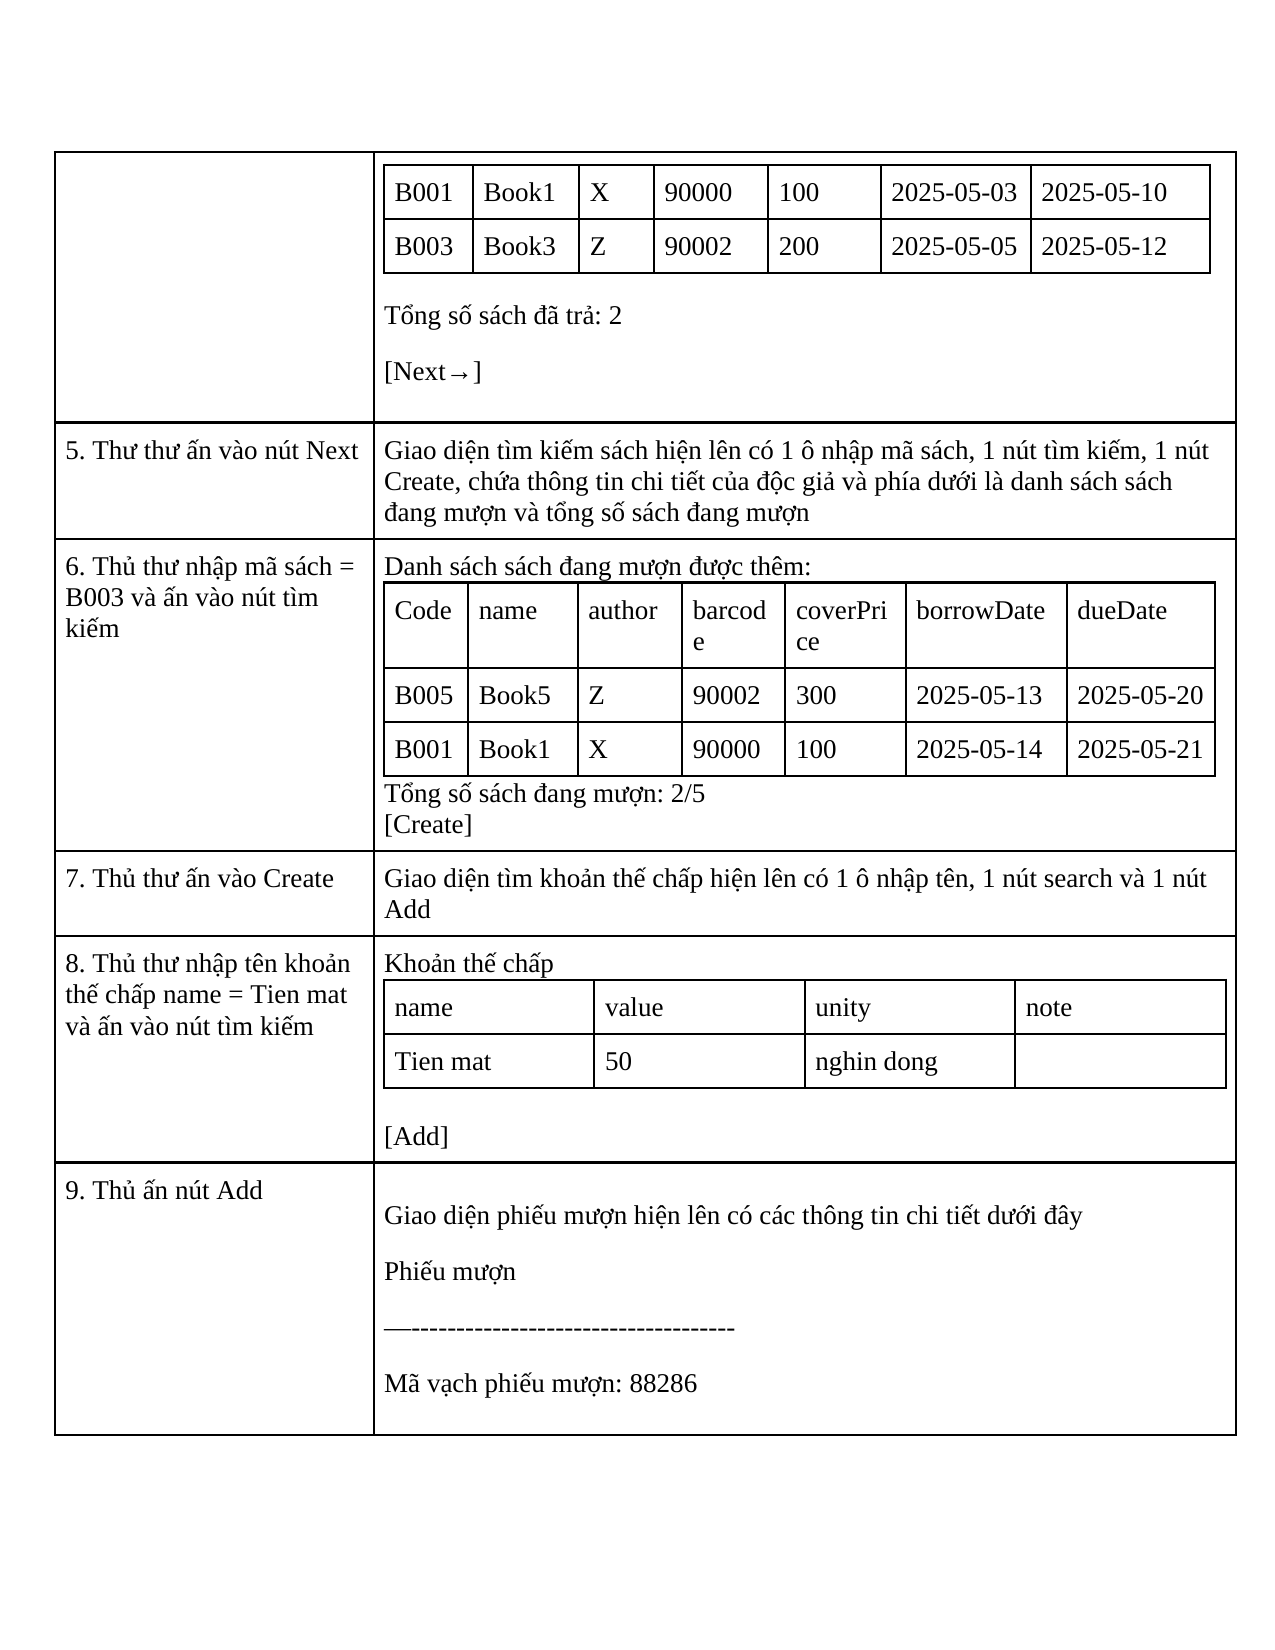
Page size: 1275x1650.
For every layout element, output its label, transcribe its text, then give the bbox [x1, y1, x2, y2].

table_cell 90000 [683, 723, 784, 775]
table_header borrowDate [907, 584, 1066, 667]
table_cell 90002 [655, 220, 767, 272]
table_header note [1016, 981, 1225, 1032]
table_cell Giao diện phiếu mượn hiện lên có các thông tin chi tiết dưới đây Phiếu mượn —------------------------------------ Mã vạch phiếu mượn: 88286 [375, 1164, 1235, 1434]
table_cell 5. Thư thư ấn vào nút Next [56, 424, 373, 538]
table_cell 300 [786, 669, 905, 721]
table_cell 2025-05-12 [1032, 220, 1209, 272]
table_cell [56, 153, 373, 421]
table_cell 2025-05-03 [882, 166, 1030, 218]
table_cell 9. Thủ ấn nút Add [56, 1164, 373, 1434]
table_cell Book1 [474, 166, 578, 218]
table_cell 8. Thủ thư nhập tên khoản thế chấp name = Tien mat và ấn vào nút tìm kiếm [56, 937, 373, 1161]
table_cell B003 [385, 220, 472, 272]
table_cell 2025-05-10 [1032, 166, 1209, 218]
table_header unity [806, 981, 1014, 1032]
table_cell 90002 [683, 669, 784, 721]
table_cell 100 [769, 166, 880, 218]
table_cell Z [580, 220, 653, 272]
table_header Code [385, 584, 467, 667]
table_cell Z [579, 669, 681, 721]
table_cell Giao diện tìm kiếm sách hiện lên có 1 ô nhập mã sách, 1 nút tìm kiếm, 1 nút Create, chứa thông tin chi tiết của độc giả và phía dưới là danh sách sách đang mượn và tổng số sách đang mượn [375, 424, 1235, 538]
table_header name [385, 981, 593, 1032]
table_cell Book1 [469, 723, 577, 775]
table_cell 2025-05-05 [882, 220, 1030, 272]
table_cell 100 [786, 723, 905, 775]
table_header name [469, 584, 577, 667]
table_cell X [580, 166, 653, 218]
table_cell 2025-05-21 [1068, 723, 1214, 775]
table_cell Tien mat [385, 1035, 593, 1087]
table_cell 7. Thủ thư ấn vào Create [56, 852, 373, 935]
table_cell 2025-05-14 [907, 723, 1066, 775]
table_cell Book3 [474, 220, 578, 272]
table_cell 200 [769, 220, 880, 272]
table_cell 90000 [655, 166, 767, 218]
table_cell Khoản thế chấp [Add] [375, 937, 1235, 1161]
table_cell [1016, 1035, 1225, 1087]
table_cell 2025-05-20 [1068, 669, 1214, 721]
table_header dueDate [1068, 584, 1214, 667]
table_cell 6. Thủ thư nhập mã sách = B003 và ấn vào nút tìm kiếm [56, 540, 373, 849]
table_cell B001 [385, 166, 472, 218]
table_header coverPrice [786, 584, 905, 667]
table_cell 50 [595, 1035, 804, 1087]
table_header author [579, 584, 681, 667]
table_cell Book5 [469, 669, 577, 721]
table_cell B005 [385, 669, 467, 721]
table_cell nghin dong [806, 1035, 1014, 1087]
table_header value [595, 981, 804, 1032]
table_cell Danh sách sách đang mượn được thêm: Tổng số sách đang mượn: 2/5 [Create] [375, 540, 1235, 849]
table_cell B001 [385, 723, 467, 775]
table_cell X [579, 723, 681, 775]
table_header barcode [683, 584, 784, 667]
table_cell 2025-05-13 [907, 669, 1066, 721]
table_cell Tổng số sách đã trả: 2 [Next→] [375, 153, 1235, 421]
table_cell Giao diện tìm khoản thế chấp hiện lên có 1 ô nhập tên, 1 nút search và 1 nút Add [375, 852, 1235, 935]
